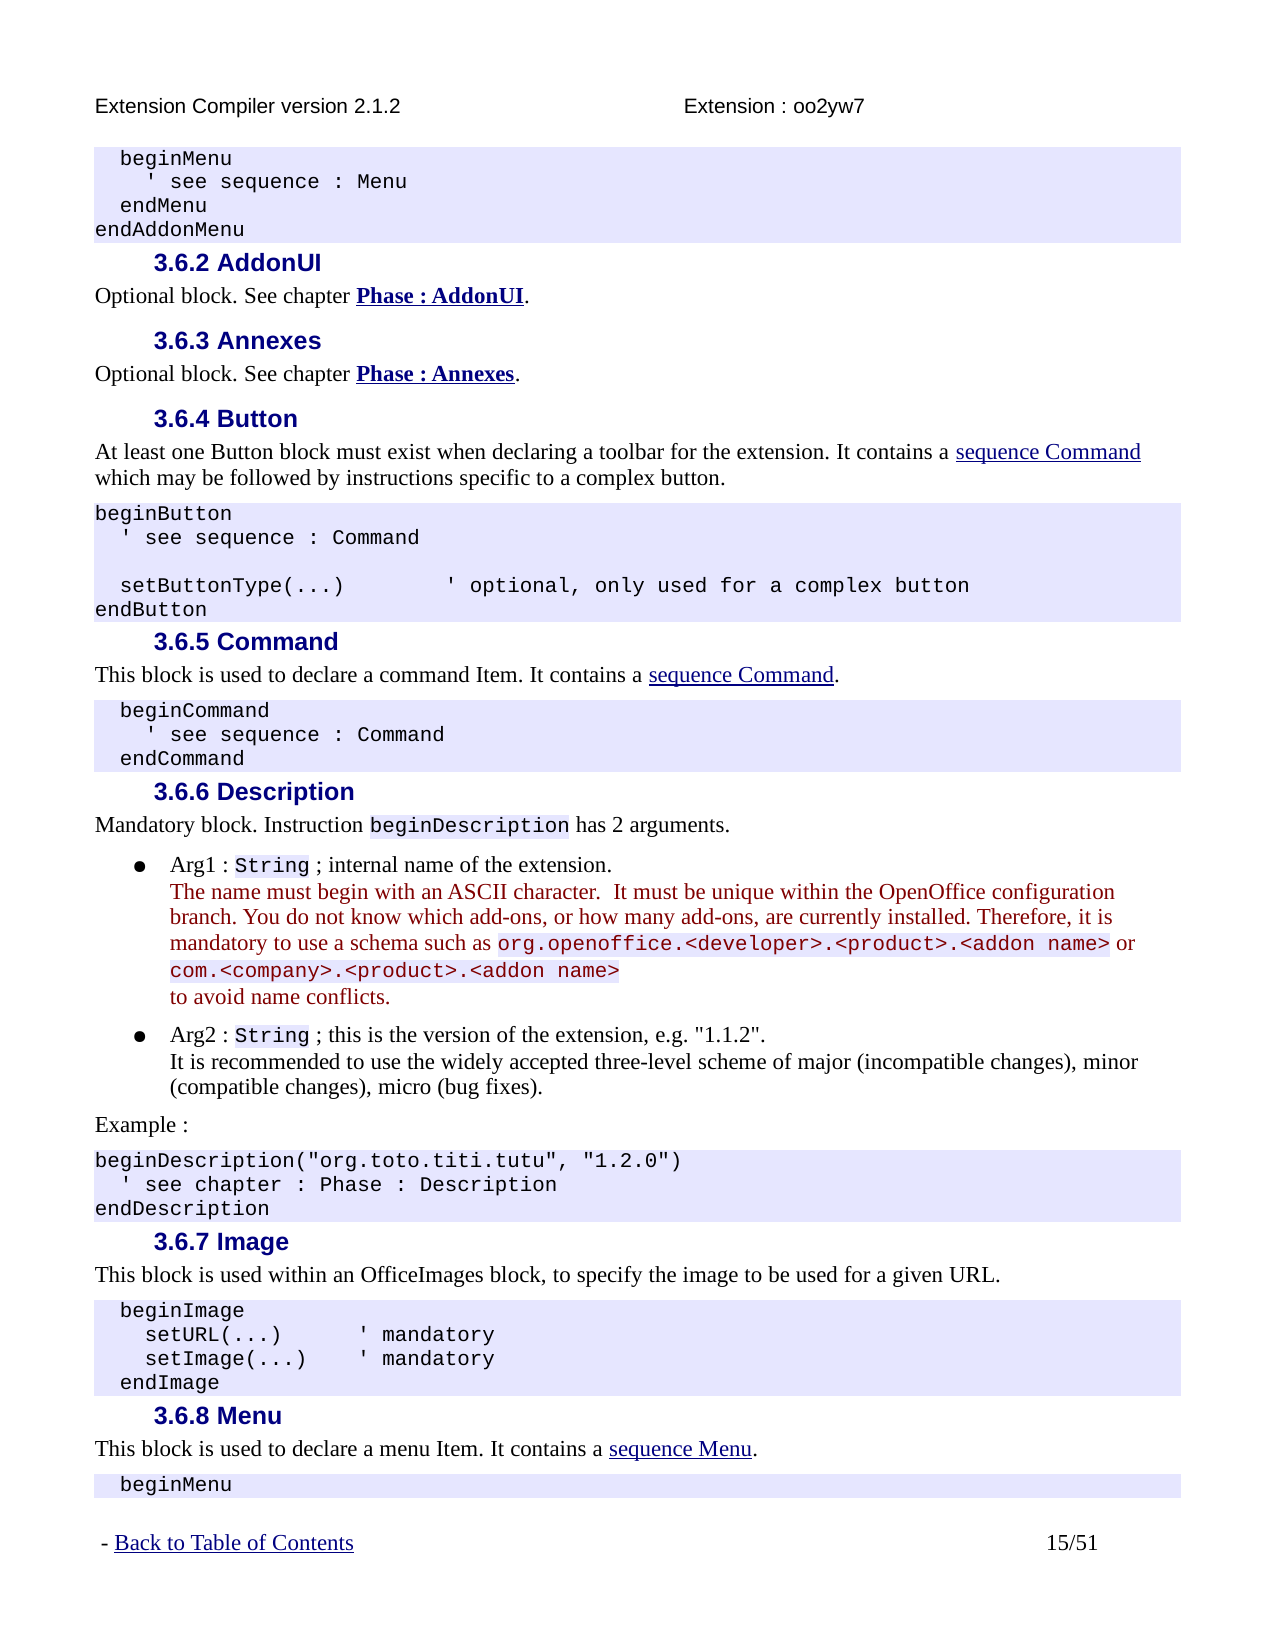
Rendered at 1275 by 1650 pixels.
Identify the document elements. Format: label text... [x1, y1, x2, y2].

text beginMenu [94, 1474, 1181, 1498]
text This block is used to declare a menu Item. It contains a sequence Menu. [94, 1436, 1181, 1461]
text ' see sequence : Command [94, 527, 1181, 551]
text setURL(...) ' mandatory [94, 1324, 1181, 1348]
list Arg2 : String ; this is the version of the extension, e.g. "1.1.2". It is recommended to use the widely accepted three-level scheme of major (incompatible changes), minor (compatible changes), micro (bug fixes). [132, 1022, 1181, 1099]
text beginMenu [94, 147, 1181, 171]
text Optional block. See chapter Phase : Annexes. [94, 361, 1181, 387]
subtitle Command [153, 628, 1181, 656]
text beginButton [94, 503, 1181, 527]
text Mandatory block. Instruction beginDescription has 2 arguments. [94, 812, 1181, 839]
text ' see chapter : Phase : Description [94, 1174, 1181, 1198]
subtitle Menu [153, 1402, 1181, 1430]
text beginImage [94, 1300, 1181, 1324]
subtitle Description [153, 778, 1181, 806]
text This block is used to declare a command Item. It contains a sequence Command. [94, 662, 1181, 688]
subtitle Annexes [153, 327, 1181, 355]
text ' see sequence : Command [94, 724, 1181, 748]
subtitle Image [153, 1228, 1181, 1256]
text At least one Button block must exist when declaring a toolbar for the extension. It contains a sequence Command which may be followed by instructions specific to a complex button. [94, 439, 1181, 490]
text endMenu [94, 195, 1181, 219]
text setButtonType(...) ' optional, only used for a complex button [94, 574, 1181, 598]
text endButton [94, 598, 1181, 622]
text Optional block. See chapter Phase : AddonUI. [94, 283, 1181, 309]
text endImage [94, 1372, 1181, 1396]
subtitle AddonUI [153, 249, 1181, 277]
text ' see sequence : Menu [94, 171, 1181, 195]
text Example : [94, 1112, 1181, 1138]
text This block is used within an OfficeImages block, to specify the image to be used for a given URL. [94, 1262, 1181, 1287]
list Arg1 : String ; internal name of the extension. The name must begin with an ASCII character. It must be unique within the OpenOffice configuration branch. You do not know which add-ons, or how many add-ons, are currently installed. Therefore, it is mandatory to use a schema such as org.openoffice.<developer>.<product>.<addon name> or com.<company>.<product>.<addon name> to avoid name conflicts. [132, 852, 1181, 1009]
text beginDescription("org.toto.titi.tutu", "1.2.0") [94, 1150, 1181, 1174]
text setImage(...) ' mandatory [94, 1348, 1181, 1372]
subtitle Button [153, 405, 1181, 433]
text beginCommand [94, 700, 1181, 724]
text endAddonMenu [94, 219, 1181, 243]
text endDescription [94, 1198, 1181, 1222]
text endCommand [94, 748, 1181, 772]
